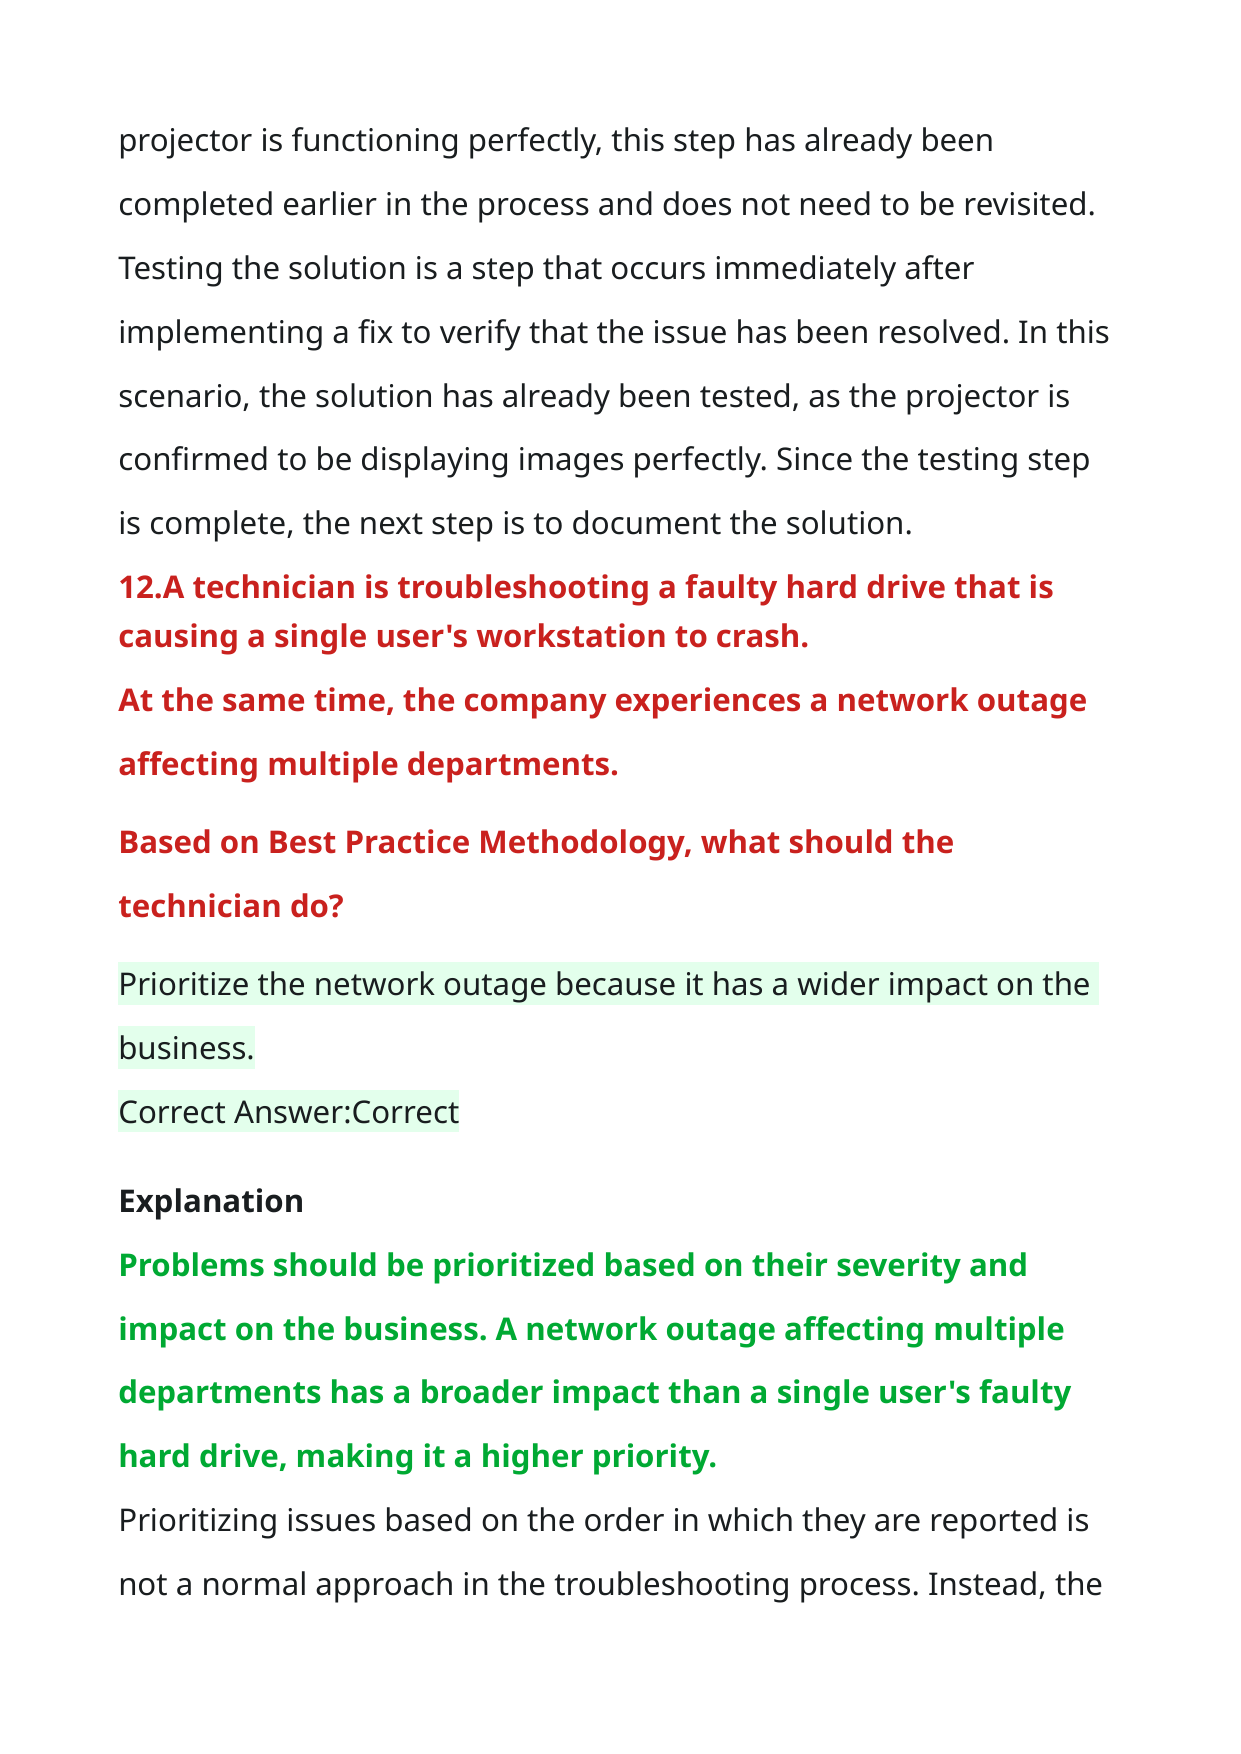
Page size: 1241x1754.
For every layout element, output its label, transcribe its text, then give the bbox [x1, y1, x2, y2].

text Prioritize the network outage because it has a wider impact on the business. [118, 962, 1122, 1069]
text At the same time, the company experiences a network outage affecting multiple departments. [118, 678, 1122, 784]
text Based on Best Practice Methodology, what should the technician do? [118, 820, 1122, 926]
text 12.A technician is troubleshooting a faulty hard drive that is causing a single user's workstation to crash. [118, 565, 1122, 657]
text Prioritizing issues based on the order in which they are reported is not a normal approach in the troubleshooting process. Instead, the [118, 1498, 1122, 1605]
text Testing the solution is a step that occurs immediately after implementing a fix to verify that the issue has been resolved. In this scenario, the solution has already been tested, as the projector is confirmed to be displaying images perfectly. Since the testing step is complete, the next step is to document the solution. [118, 246, 1122, 544]
text Problems should be prioritized based on their severity and impact on the business. A network outage affecting multiple departments has a broader impact than a single user's faulty hard drive, making it a higher priority. [118, 1243, 1122, 1477]
subtitle Explanation [118, 1179, 1122, 1222]
text projector is functioning perfectly, this step has already been completed earlier in the process and does not need to be revisited. [118, 118, 1122, 224]
text Correct Answer:Correct [118, 1090, 1122, 1132]
